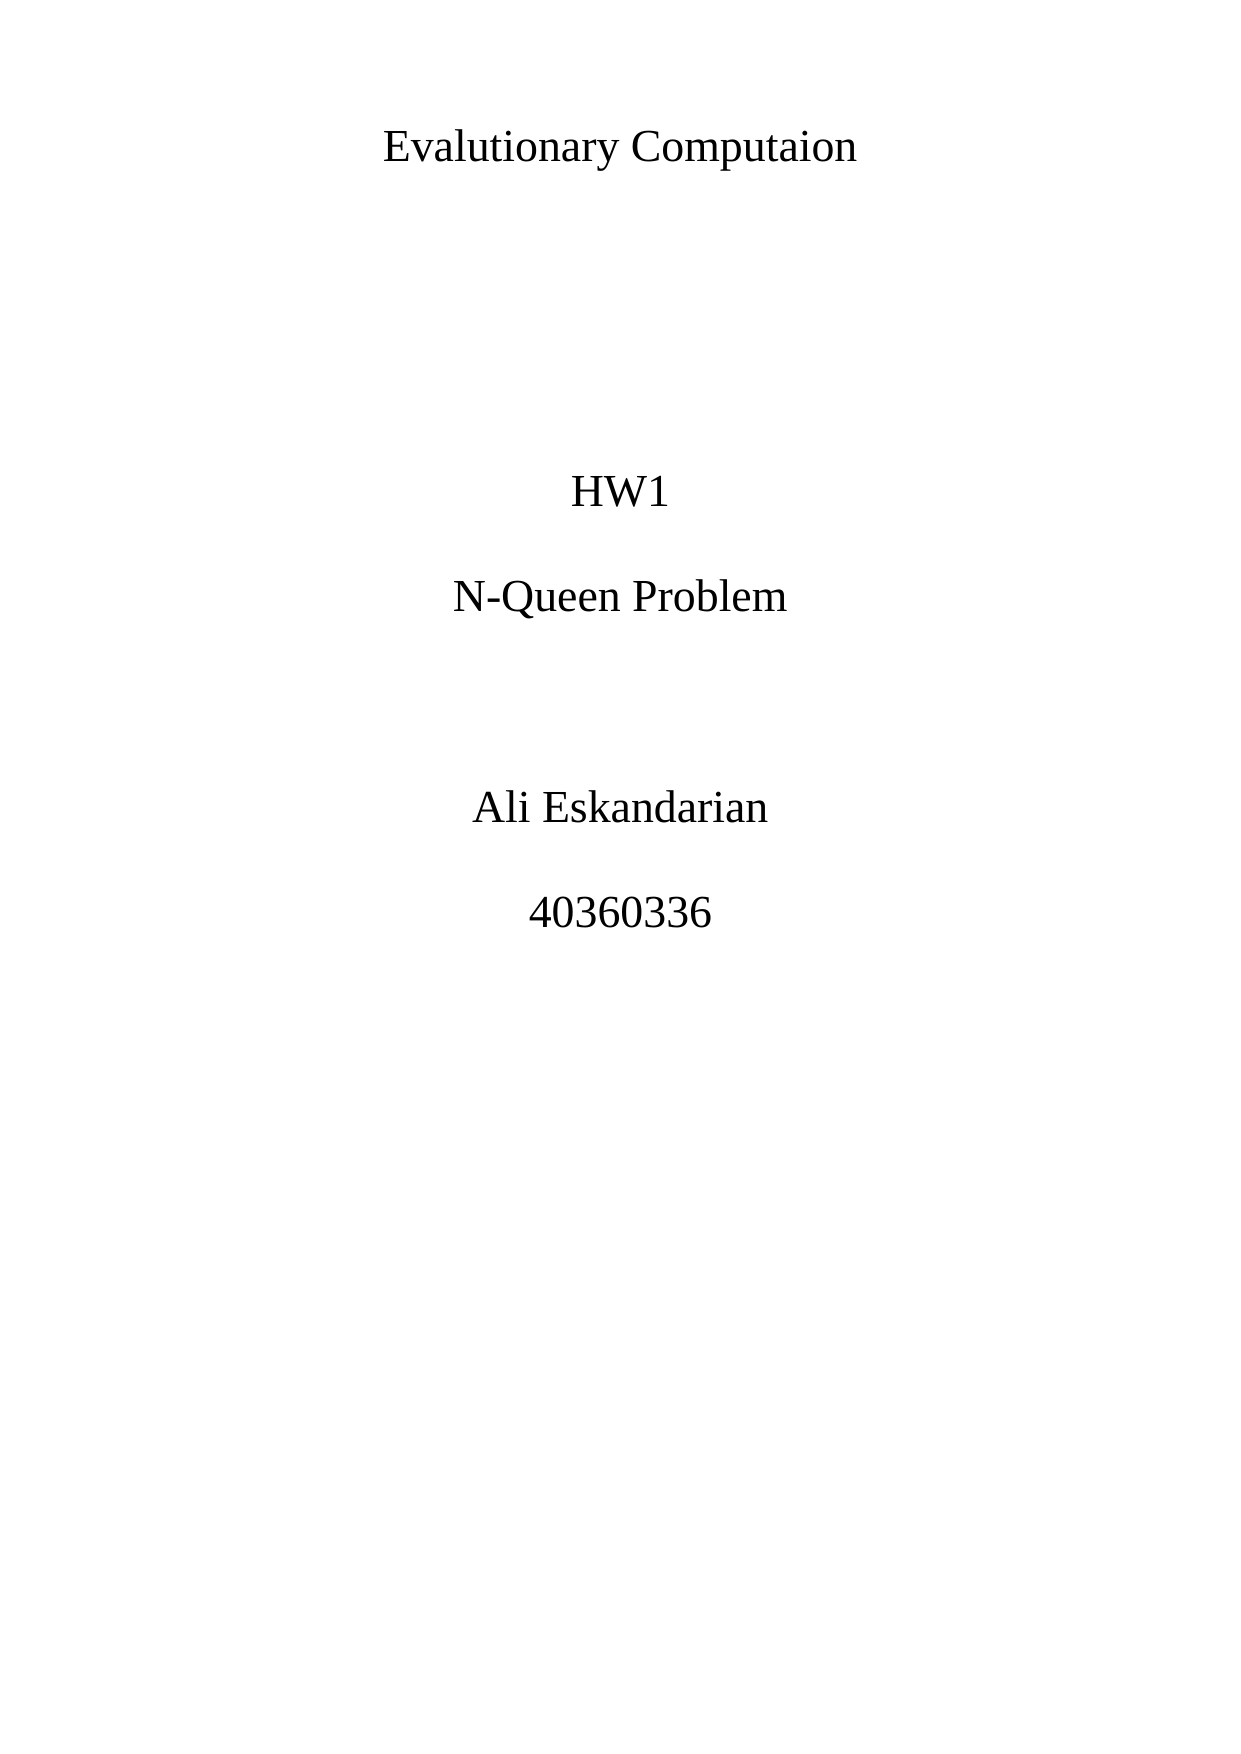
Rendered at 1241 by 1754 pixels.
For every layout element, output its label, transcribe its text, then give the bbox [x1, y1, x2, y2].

text HW1 [118, 463, 1122, 516]
text Ali Eskandarian [118, 779, 1122, 832]
text N-Queen Problem [118, 568, 1122, 621]
text Evalutionary Computaion [118, 118, 1122, 171]
text 40360336 [118, 885, 1122, 937]
